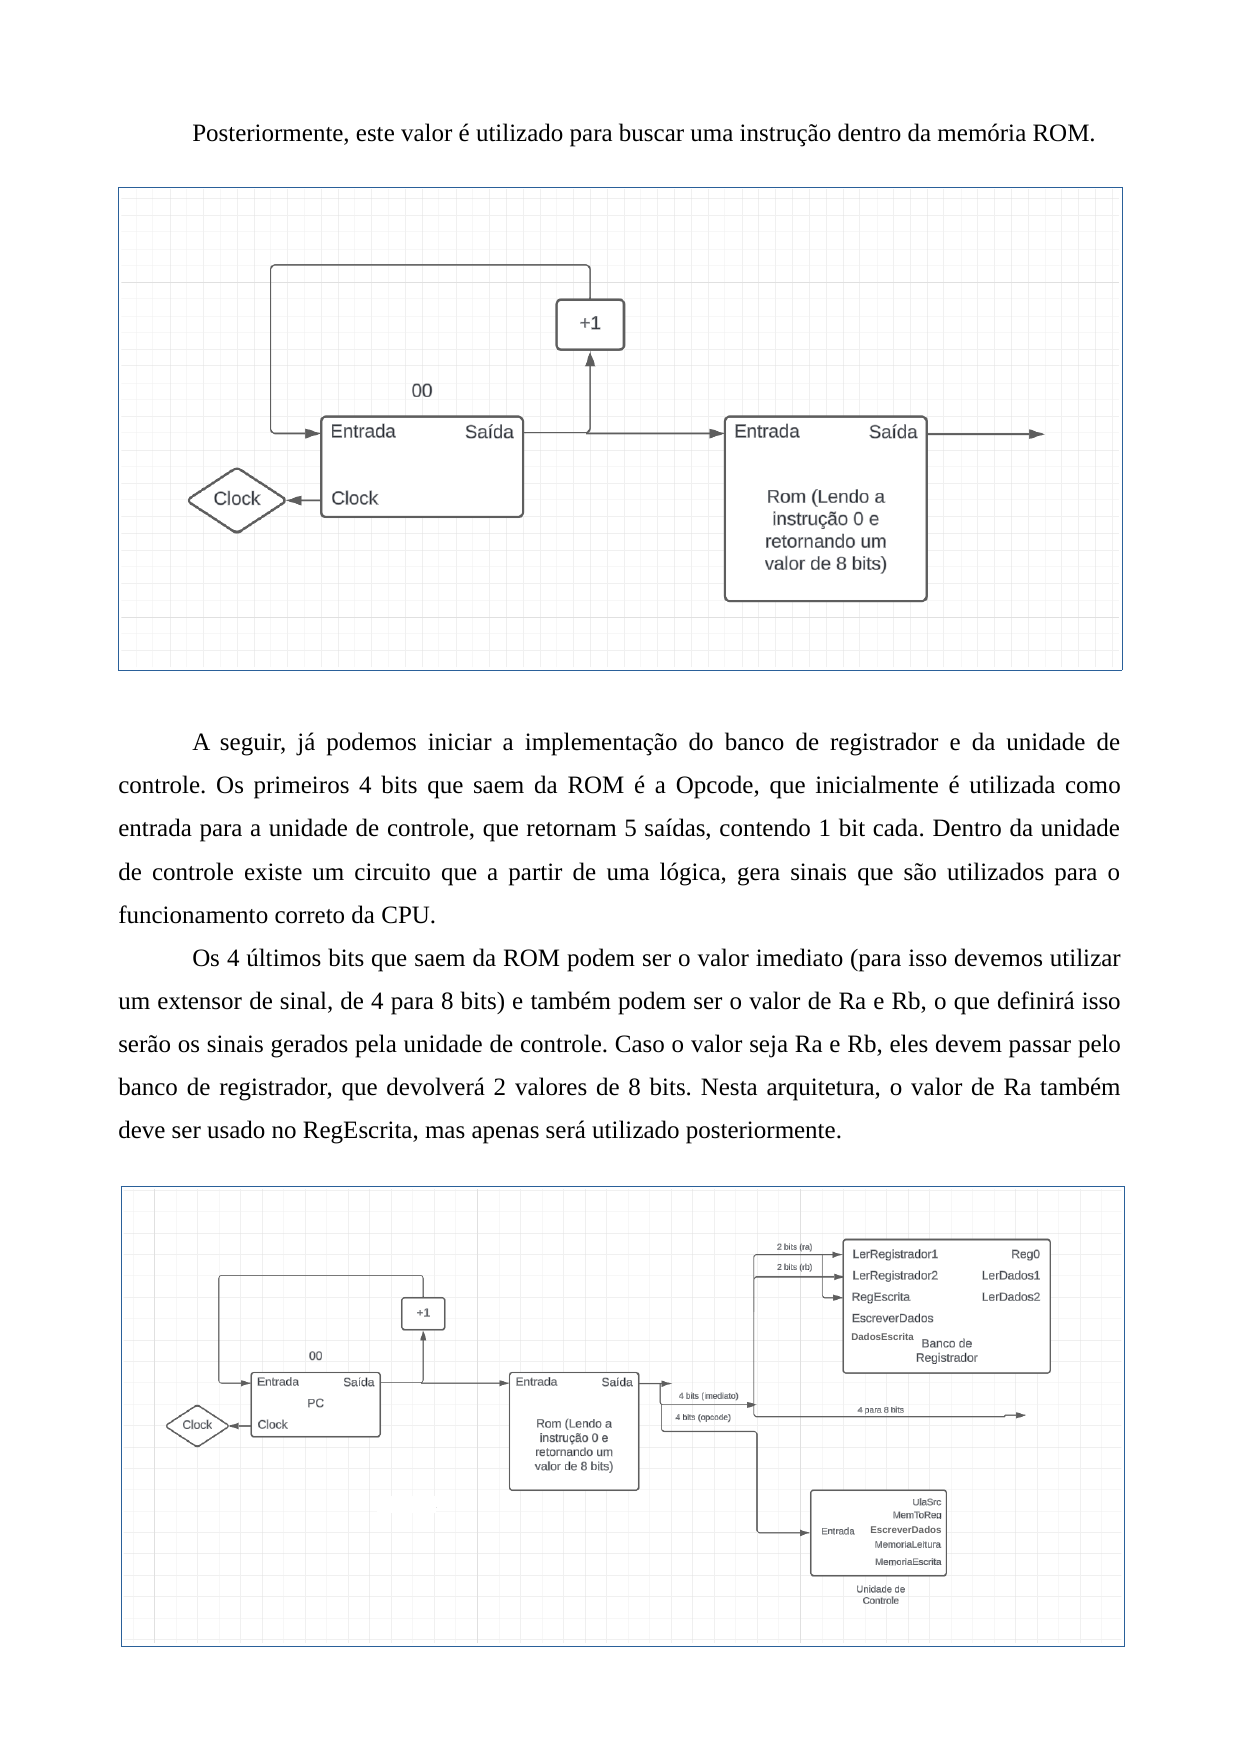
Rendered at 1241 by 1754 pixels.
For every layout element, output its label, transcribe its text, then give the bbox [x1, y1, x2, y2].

picture [121, 189, 1119, 667]
text A seguir, já podemos iniciar a implementação do banco de registrador e da unidade de controle. Os primeiros 4 bits que saem da ROM é a Opcode, que inicialmente é utilizada como entrada para a unidade de controle, que retornam 5 saídas, contendo 1 bit cada. Dentro da unidade de controle existe um circuito que a partir de uma lógica, gera sinais que são utilizados para o funcionamento correto da CPU. [118, 727, 1122, 928]
text Posteriormente, este valor é utilizado para buscar uma instrução dentro da memória ROM. [118, 118, 1122, 147]
text Os 4 últimos bits que saem da ROM podem ser o valor imediato (para isso devemos utilizar um extensor de sinal, de 4 para 8 bits) e também podem ser o valor de Ra e Rb, o que definirá isso serão os sinais gerados pela unidade de controle. Caso o valor seja Ra e Rb, eles devem passar pelo banco de registrador, que devolverá 2 valores de 8 bits. Nesta arquitetura, o valor de Ra também deve ser usado no RegEscrita, mas apenas será utilizado posteriormente. [118, 943, 1122, 1144]
picture [123, 1189, 1122, 1643]
